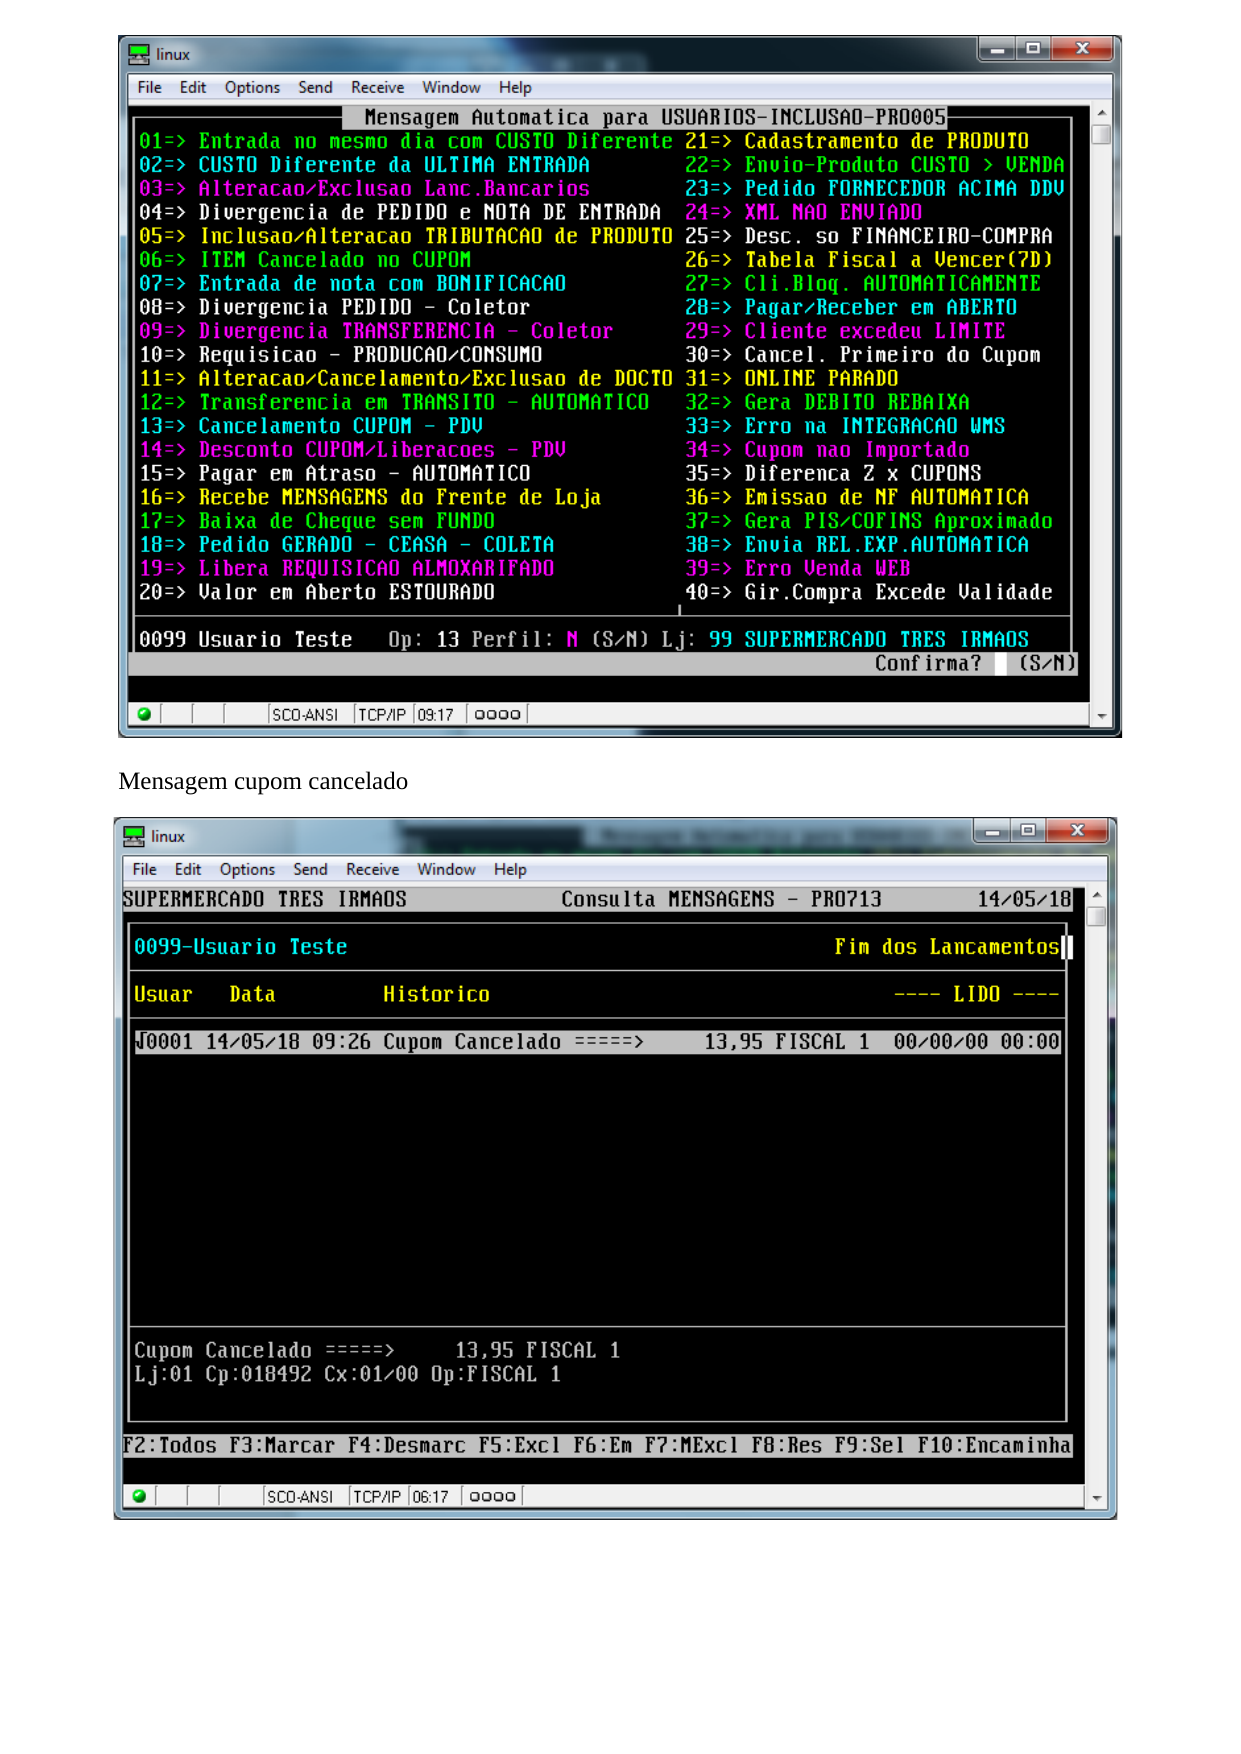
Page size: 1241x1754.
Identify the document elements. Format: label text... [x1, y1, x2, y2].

text Mensagem cupom cancelado [118, 766, 1122, 1548]
picture [118, 35, 1123, 738]
picture [113, 817, 1118, 1520]
